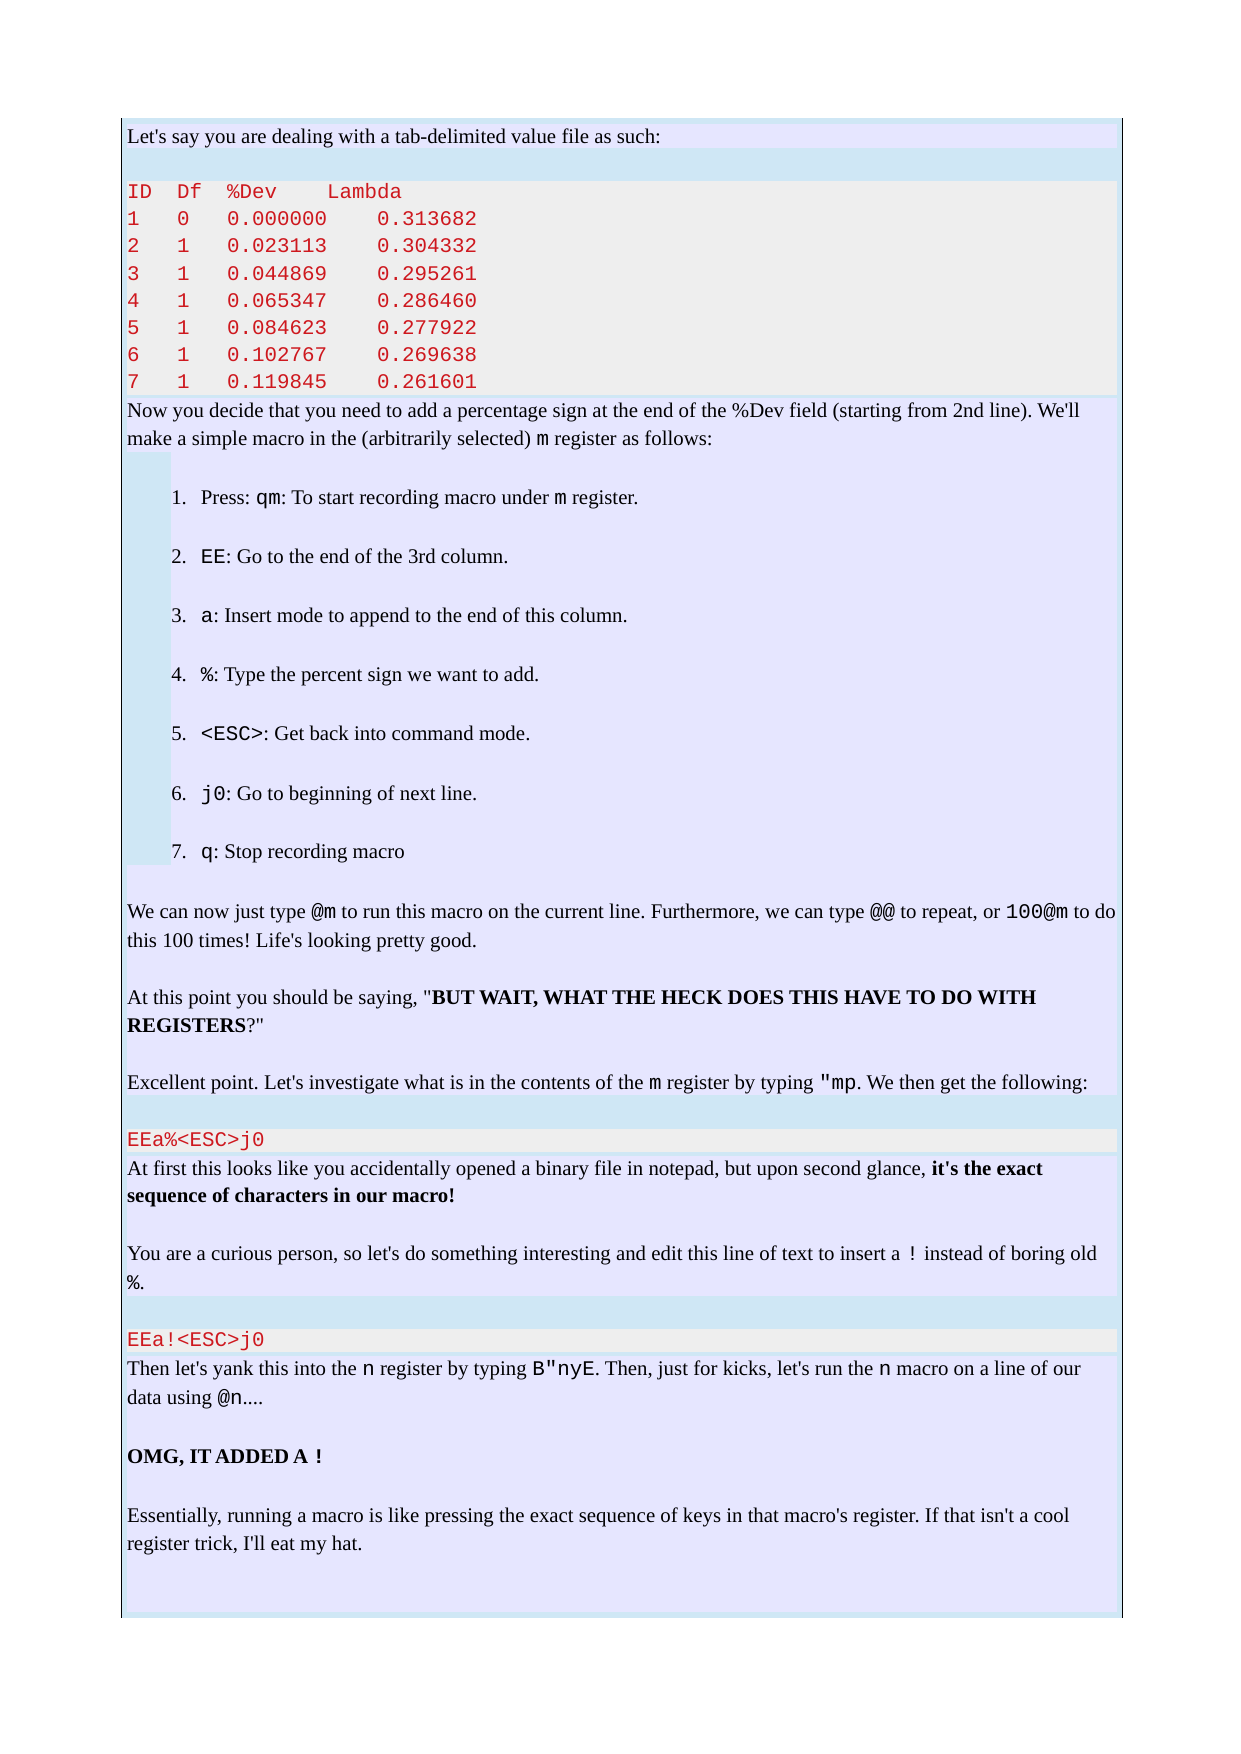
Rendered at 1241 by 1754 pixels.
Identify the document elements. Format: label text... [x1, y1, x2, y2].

table_cell Let's say you are dealing with a tab-delimited value file as such: ID Df %Dev Lambda 1 0 0.000000 0.313682 2 1 0.023113 0.304332 3 1 0.044869 0.295261 4 1 0.065347 0.286460 5 1 0.084623 0.277922 6 1 0.102767 0.269638 7 1 0.119845 0.261601 Now you decide that you need to add a percentage sign at the end of the %Dev field (starting from 2nd line). We'll make a simple macro in the (arbitrarily selected) m register as follows: Press: qm: To start recording macro under m register. EE: Go to the end of the 3rd column. a: Insert mode to append to the end of this column. %: Type the percent sign we want to add. <ESC>: Get back into command mode. j0: Go to beginning of next line. q: Stop recording macro We can now just type @m to run this macro on the current line. Furthermore, we can type @@ to repeat, or 100@m to do this 100 times! Life's looking pretty good. At this point you should be saying, "BUT WAIT, WHAT THE HECK DOES THIS HAVE TO DO WITH REGISTERS?" Excellent point. Let's investigate what is in the contents of the m register by typing "mp. We then get the following: EEa%<ESC>j0 At first this looks like you accidentally opened a binary file in notepad, but upon second glance, it's the exact sequence of characters in our macro! You are a curious person, so let's do something interesting and edit this line of text to insert a ! instead of boring old %. EEa!<ESC>j0 Then let's yank this into the n register by typing B"nyE. Then, just for kicks, let's run the n macro on a line of our data using @n.... OMG, IT ADDED A ! Essentially, running a macro is like pressing the exact sequence of keys in that macro's register. If that isn't a cool register trick, I'll eat my hat. [122, 118, 1122, 1618]
